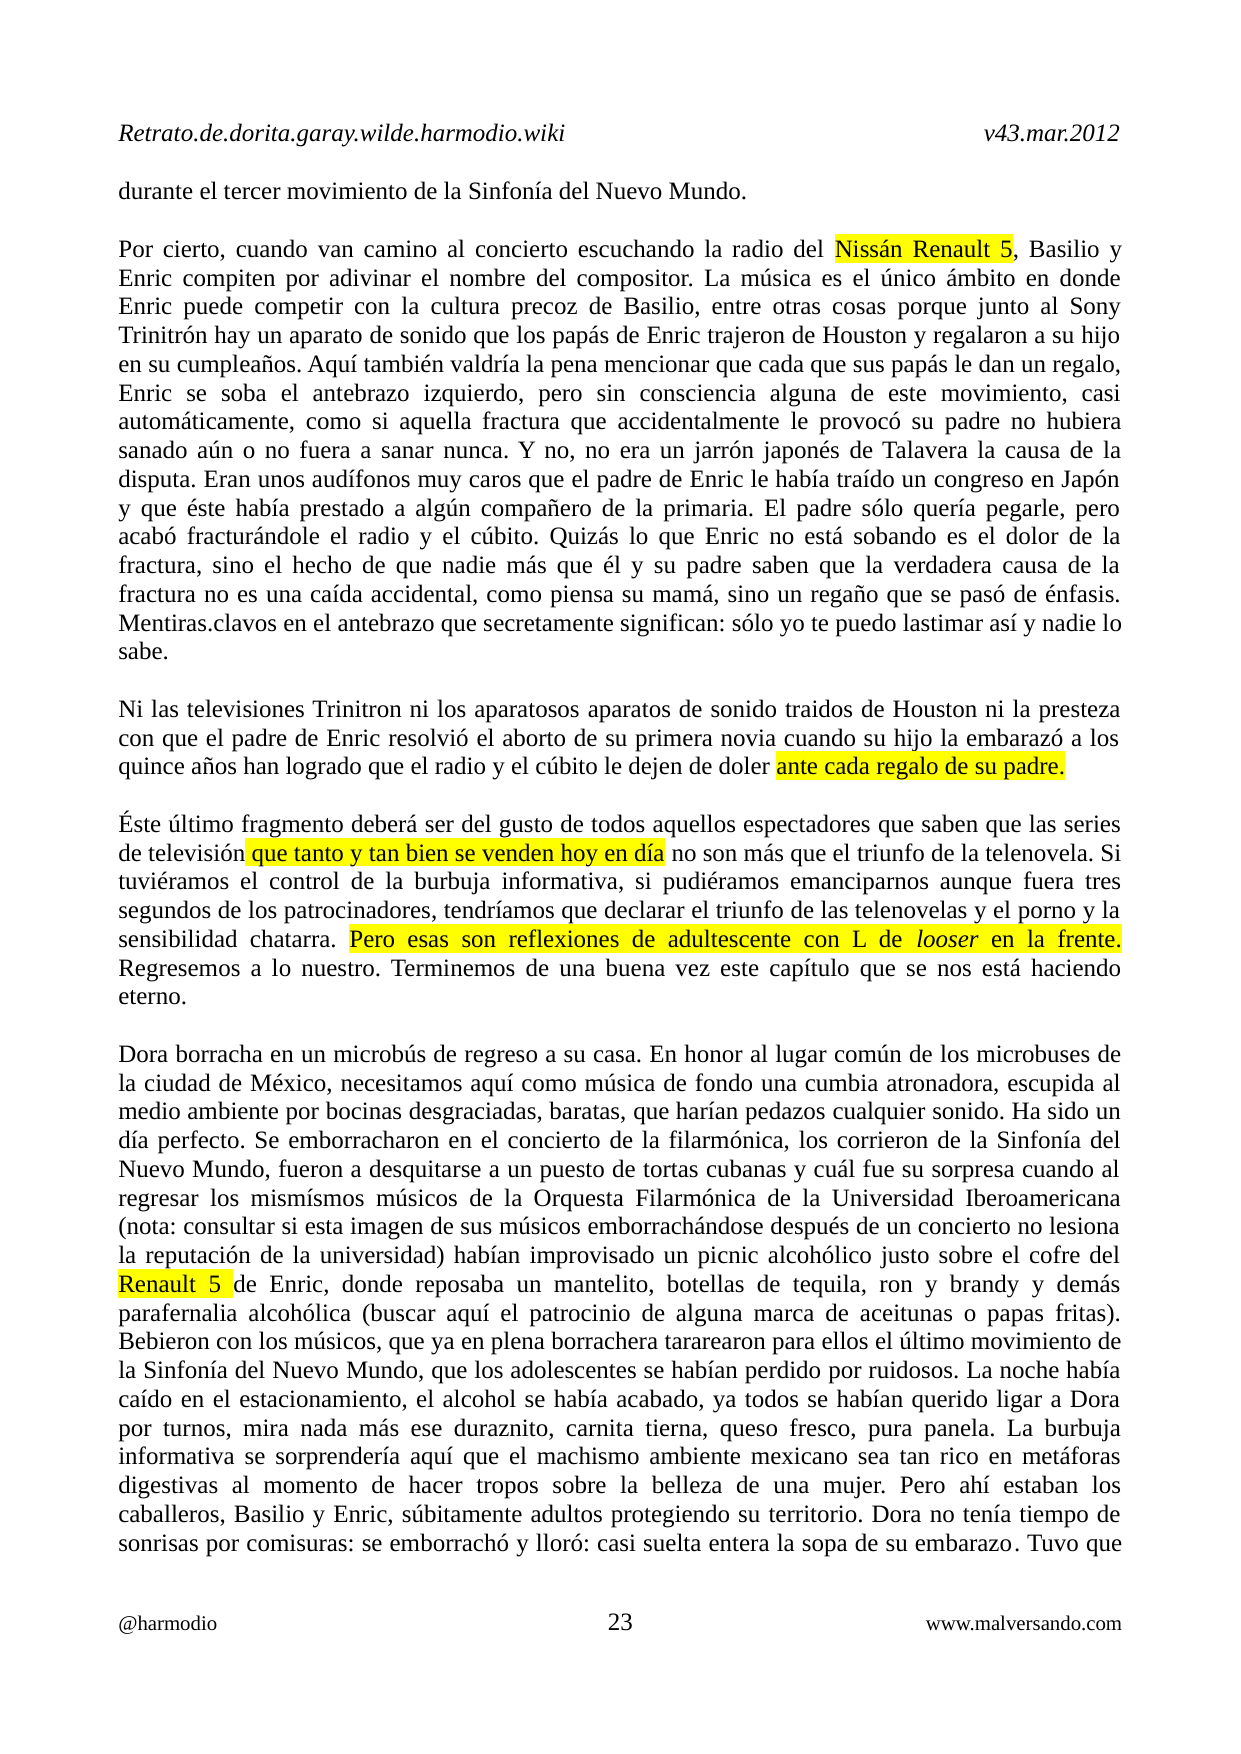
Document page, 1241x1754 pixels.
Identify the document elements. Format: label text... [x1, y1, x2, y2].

text durante el tercer movimiento de la Sinfonía del Nuevo Mundo. [118, 176, 1122, 205]
text Por cierto, cuando van camino al concierto escuchando la radio del Nissán Renault 5, Basilio y Enric compiten por adivinar el nombre del compositor. La música es el único ámbito en donde Enric puede competir con la cultura precoz de Basilio, entre otras cosas porque junto al Sony Trinitrón hay un aparato de sonido que los papás de Enric trajeron de Houston y regalaron a su hijo en su cumpleaños. Aquí también valdría la pena mencionar que cada que sus papás le dan un regalo, Enric se soba el antebrazo izquierdo, pero sin consciencia alguna de este movimiento, casi automáticamente, como si aquella fractura que accidentalmente le provocó su padre no hubiera sanado aún o no fuera a sanar nunca. Y no, no era un jarrón japonés de Talavera la causa de la disputa. Eran unos audífonos muy caros que el padre de Enric le había traído un congreso en Japón y que éste había prestado a algún compañero de la primaria. El padre sólo quería pegarle, pero acabó fracturándole el radio y el cúbito. Quizás lo que Enric no está sobando es el dolor de la fractura, sino el hecho de que nadie más que él y su padre saben que la verdadera causa de la fractura no es una caída accidental, como piensa su mamá, sino un regaño que se pasó de énfasis. Mentiras.clavos en el antebrazo que secretamente significan: sólo yo te puedo lastimar así y nadie lo sabe. [118, 234, 1122, 665]
text Dora borracha en un microbús de regreso a su casa. En honor al lugar común de los microbuses de la ciudad de México, necesitamos aquí como música de fondo una cumbia atronadora, escupida al medio ambiente por bocinas desgraciadas, baratas, que harían pedazos cualquier sonido. Ha sido un día perfecto. Se emborracharon en el concierto de la filarmónica, los corrieron de la Sinfonía del Nuevo Mundo, fueron a desquitarse a un puesto de tortas cubanas y cuál fue su sorpresa cuando al regresar los mismísmos músicos de la Orquesta Filarmónica de la Universidad Iberoamericana (nota: consultar si esta imagen de sus músicos emborrachándose después de un concierto no lesiona la reputación de la universidad) habían improvisado un picnic alcohólico justo sobre el cofre del Renault 5 de Enric, donde reposaba un mantelito, botellas de tequila, ron y brandy y demás parafernalia alcohólica (buscar aquí el patrocinio de alguna marca de aceitunas o papas fritas). Bebieron con los músicos, que ya en plena borrachera tararearon para ellos el último movimiento de la Sinfonía del Nuevo Mundo, que los adolescentes se habían perdido por ruidosos. La noche había caído en el estacionamiento, el alcohol se había acabado, ya todos se habían querido ligar a Dora por turnos, mira nada más ese duraznito, carnita tierna, queso fresco, pura panela. La burbuja informativa se sorprendería aquí que el machismo ambiente mexicano sea tan rico en metáforas digestivas al momento de hacer tropos sobre la belleza de una mujer. Pero ahí estaban los caballeros, Basilio y Enric, súbitamente adultos protegiendo su territorio. Dora no tenía tiempo de sonrisas por comisuras: se emborrachó y lloró: casi suelta entera la sopa de su embarazo. Tuvo que [118, 1039, 1122, 1556]
text Ni las televisiones Trinitron ni los aparatosos aparatos de sonido traidos de Houston ni la presteza con que el padre de Enric resolvió el aborto de su primera novia cuando su hijo la embarazó a los quince años han logrado que el radio y el cúbito le dejen de doler ante cada regalo de su padre. [118, 694, 1122, 780]
text Éste último fragmento deberá ser del gusto de todos aquellos espectadores que saben que las series de televisión que tanto y tan bien se venden hoy en día no son más que el triunfo de la telenovela. Si tuviéramos el control de la burbuja informativa, si pudiéramos emanciparnos aunque fuera tres segundos de los patrocinadores, tendríamos que declarar el triunfo de las telenovelas y el porno y la sensibilidad chatarra. Pero esas son reflexiones de adultescente con L de looser en la frente. Regresemos a lo nuestro. Terminemos de una buena vez este capítulo que se nos está haciendo eterno. [118, 809, 1122, 1010]
